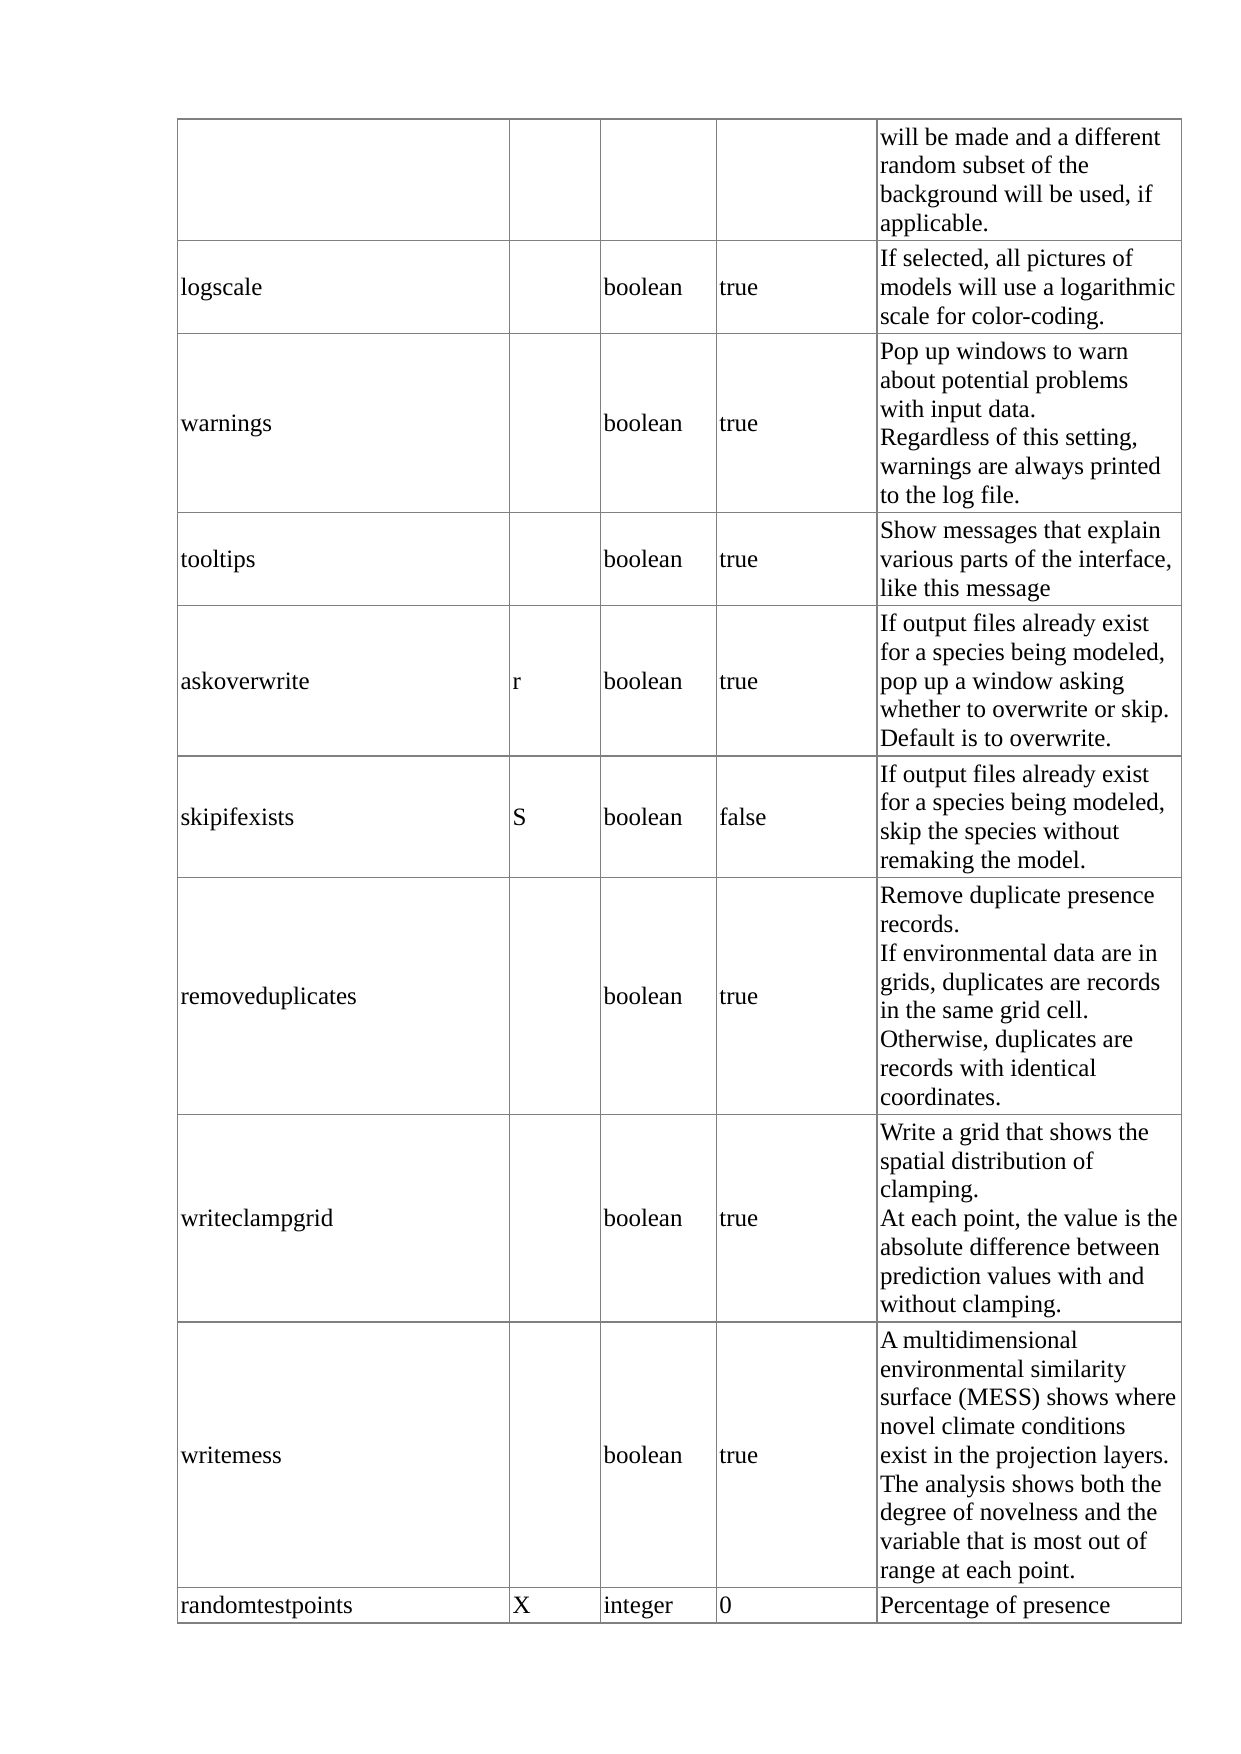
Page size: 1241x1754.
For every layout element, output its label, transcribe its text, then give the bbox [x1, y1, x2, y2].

table_cell 0 [717, 1588, 876, 1622]
table_cell [510, 241, 600, 333]
table_cell [510, 120, 600, 240]
table_cell Write a grid that shows the spatial distribution of clamping. At each point, the value is the absolute difference between prediction values with and without clamping. [878, 1115, 1181, 1321]
table_cell Remove duplicate presence records. If environmental data are in grids, duplicates are records in the same grid cell. Otherwise, duplicates are records with identical coordinates. [878, 878, 1181, 1113]
table_cell randomtestpoints [178, 1588, 509, 1622]
table_cell Percentage of presence [878, 1588, 1181, 1622]
table_cell r [510, 606, 600, 755]
table_cell If output files already exist for a species being modeled, pop up a window asking whether to overwrite or skip. Default is to overwrite. [878, 606, 1181, 755]
table_cell X [510, 1588, 600, 1622]
table_cell [178, 120, 509, 240]
table_cell boolean [601, 606, 716, 755]
table_cell integer [601, 1588, 716, 1622]
table_cell true [717, 606, 876, 755]
table_cell true [717, 513, 876, 605]
table_cell will be made and a different random subset of the background will be used, if applicable. [878, 120, 1181, 240]
table_cell boolean [601, 334, 716, 512]
table_cell [717, 120, 876, 240]
table_cell askoverwrite [178, 606, 509, 755]
table_cell [510, 334, 600, 512]
table_cell [510, 1323, 600, 1587]
table_cell boolean [601, 513, 716, 605]
table_cell true [717, 334, 876, 512]
table_cell If selected, all pictures of models will use a logarithmic scale for color-coding. [878, 241, 1181, 333]
table_cell [510, 1115, 600, 1321]
table_cell writemess [178, 1323, 509, 1587]
table_cell tooltips [178, 513, 509, 605]
table_cell warnings [178, 334, 509, 512]
table_cell removeduplicates [178, 878, 509, 1113]
table_cell true [717, 1323, 876, 1587]
table_cell boolean [601, 878, 716, 1113]
table_cell true [717, 878, 876, 1113]
table_cell false [717, 757, 876, 877]
table_cell boolean [601, 1323, 716, 1587]
table_cell [601, 120, 716, 240]
table_cell A multidimensional environmental similarity surface (MESS) shows where novel climate conditions exist in the projection layers. The analysis shows both the degree of novelness and the variable that is most out of range at each point. [878, 1323, 1181, 1587]
table_cell true [717, 241, 876, 333]
table_cell boolean [601, 241, 716, 333]
table_cell If output files already exist for a species being modeled, skip the species without remaking the model. [878, 757, 1181, 877]
table_cell logscale [178, 241, 509, 333]
table_cell [510, 878, 600, 1113]
table_cell S [510, 757, 600, 877]
table_cell Pop up windows to warn about potential problems with input data. Regardless of this setting, warnings are always printed to the log file. [878, 334, 1181, 512]
table_cell true [717, 1115, 876, 1321]
table_cell boolean [601, 1115, 716, 1321]
table_cell [510, 513, 600, 605]
table_cell boolean [601, 757, 716, 877]
table_cell Show messages that explain various parts of the interface, like this message [878, 513, 1181, 605]
table_cell skipifexists [178, 757, 509, 877]
table_cell writeclampgrid [178, 1115, 509, 1321]
